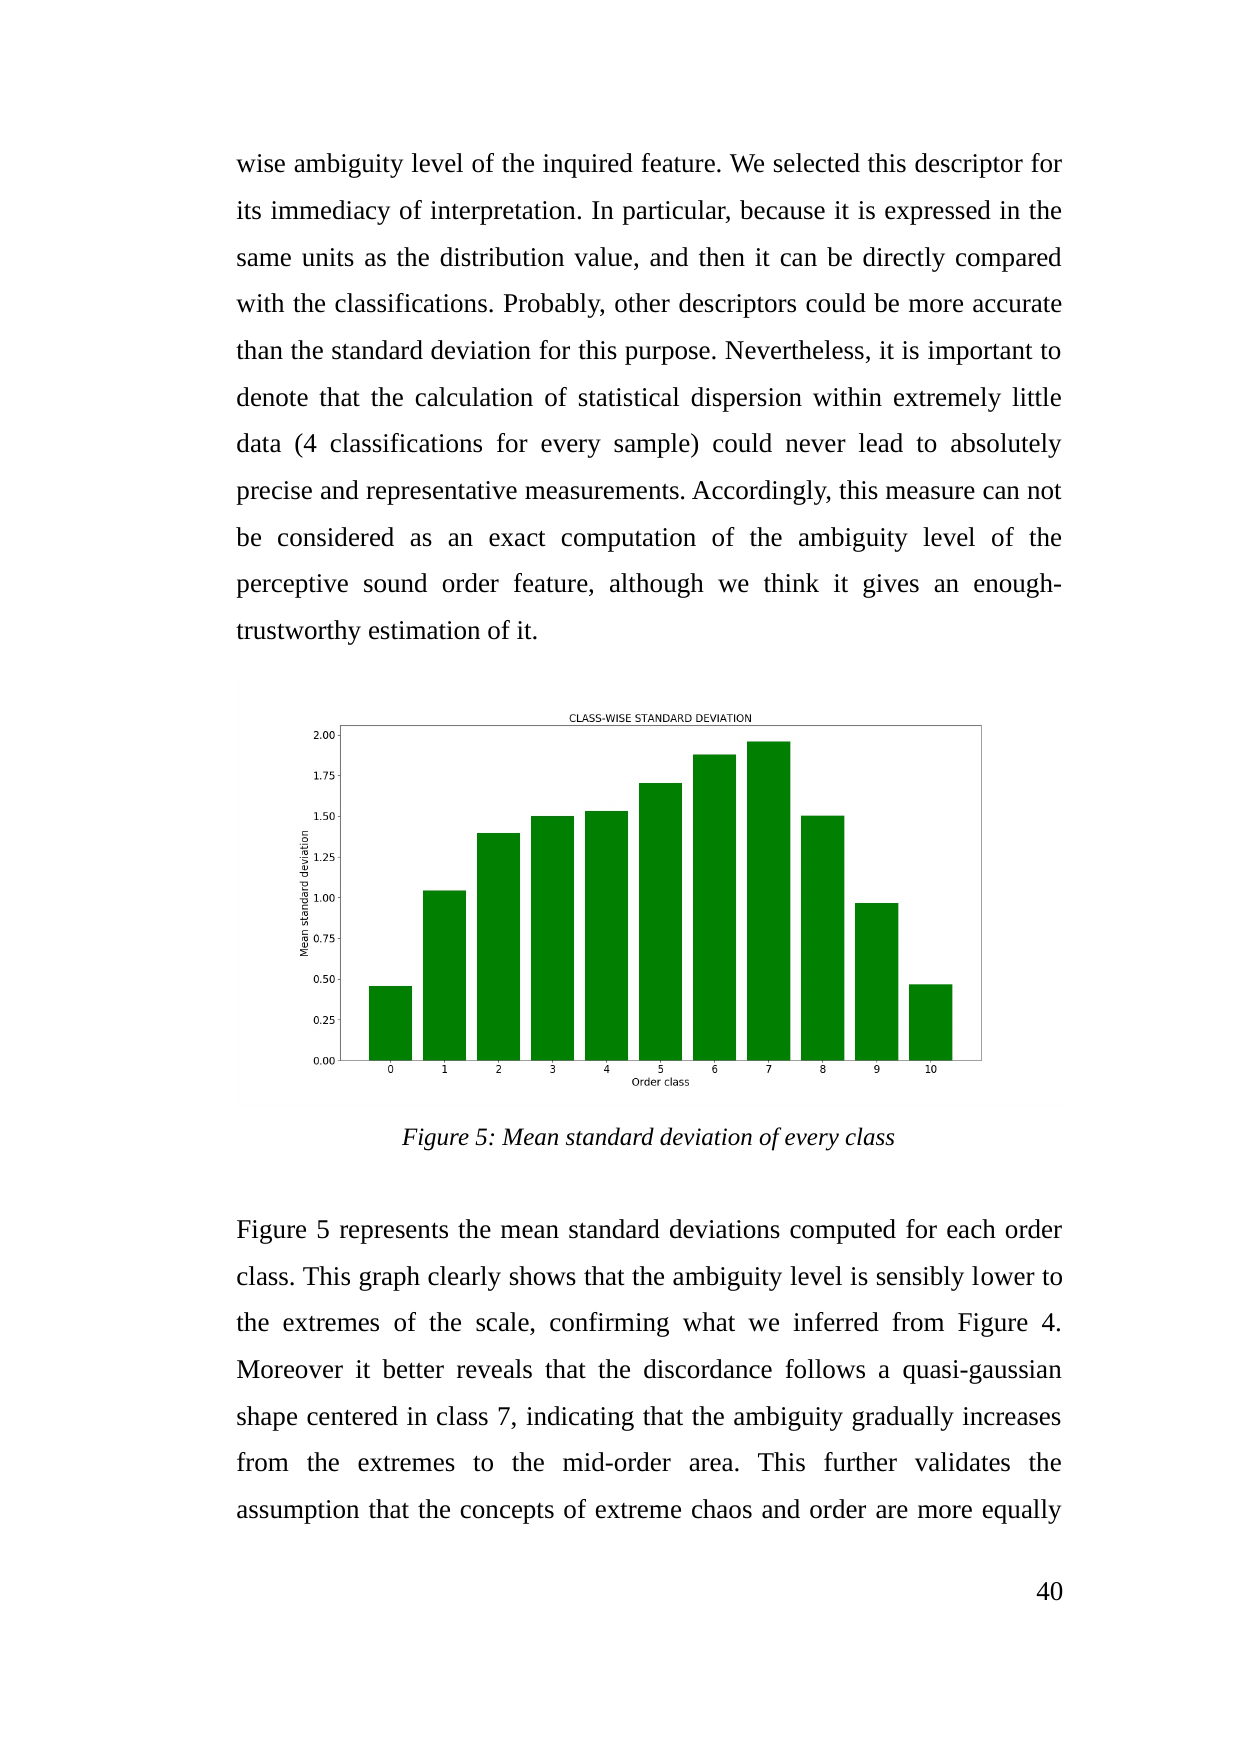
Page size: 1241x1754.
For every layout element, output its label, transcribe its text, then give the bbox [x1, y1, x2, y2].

text Figure 5 represents the mean standard deviations computed for each order class. This graph clearly shows that the ambiguity level is sensibly lower to the extremes of the scale, confirming what we inferred from Figure 4. Moreover it better reveals that the discordance follows a quasi-gaussian shape centered in class 7, indicating that the ambiguity gradually increases from the extremes to the mid-order area. This further validates the assumption that the concepts of extreme chaos and order are more equally [236, 1213, 1063, 1524]
picture [236, 673, 1063, 1108]
text Figure 5: Mean standard deviation of every class [236, 1108, 1063, 1151]
text wise ambiguity level of the inquired feature. We selected this descriptor for its immediacy of interpretation. In particular, because it is expressed in the same units as the distribution value, and then it can be directly compared with the classifications. Probably, other descriptors could be more accurate than the standard deviation for this purpose. Nevertheless, it is important to denote that the calculation of statistical dispersion within extremely little data (4 classifications for every sample) could never lead to absolutely precise and representative measurements. Accordingly, this measure can not be considered as an exact computation of the ambiguity level of the perceptive sound order feature, although we think it gives an enough-trustworthy estimation of it. [236, 148, 1063, 645]
